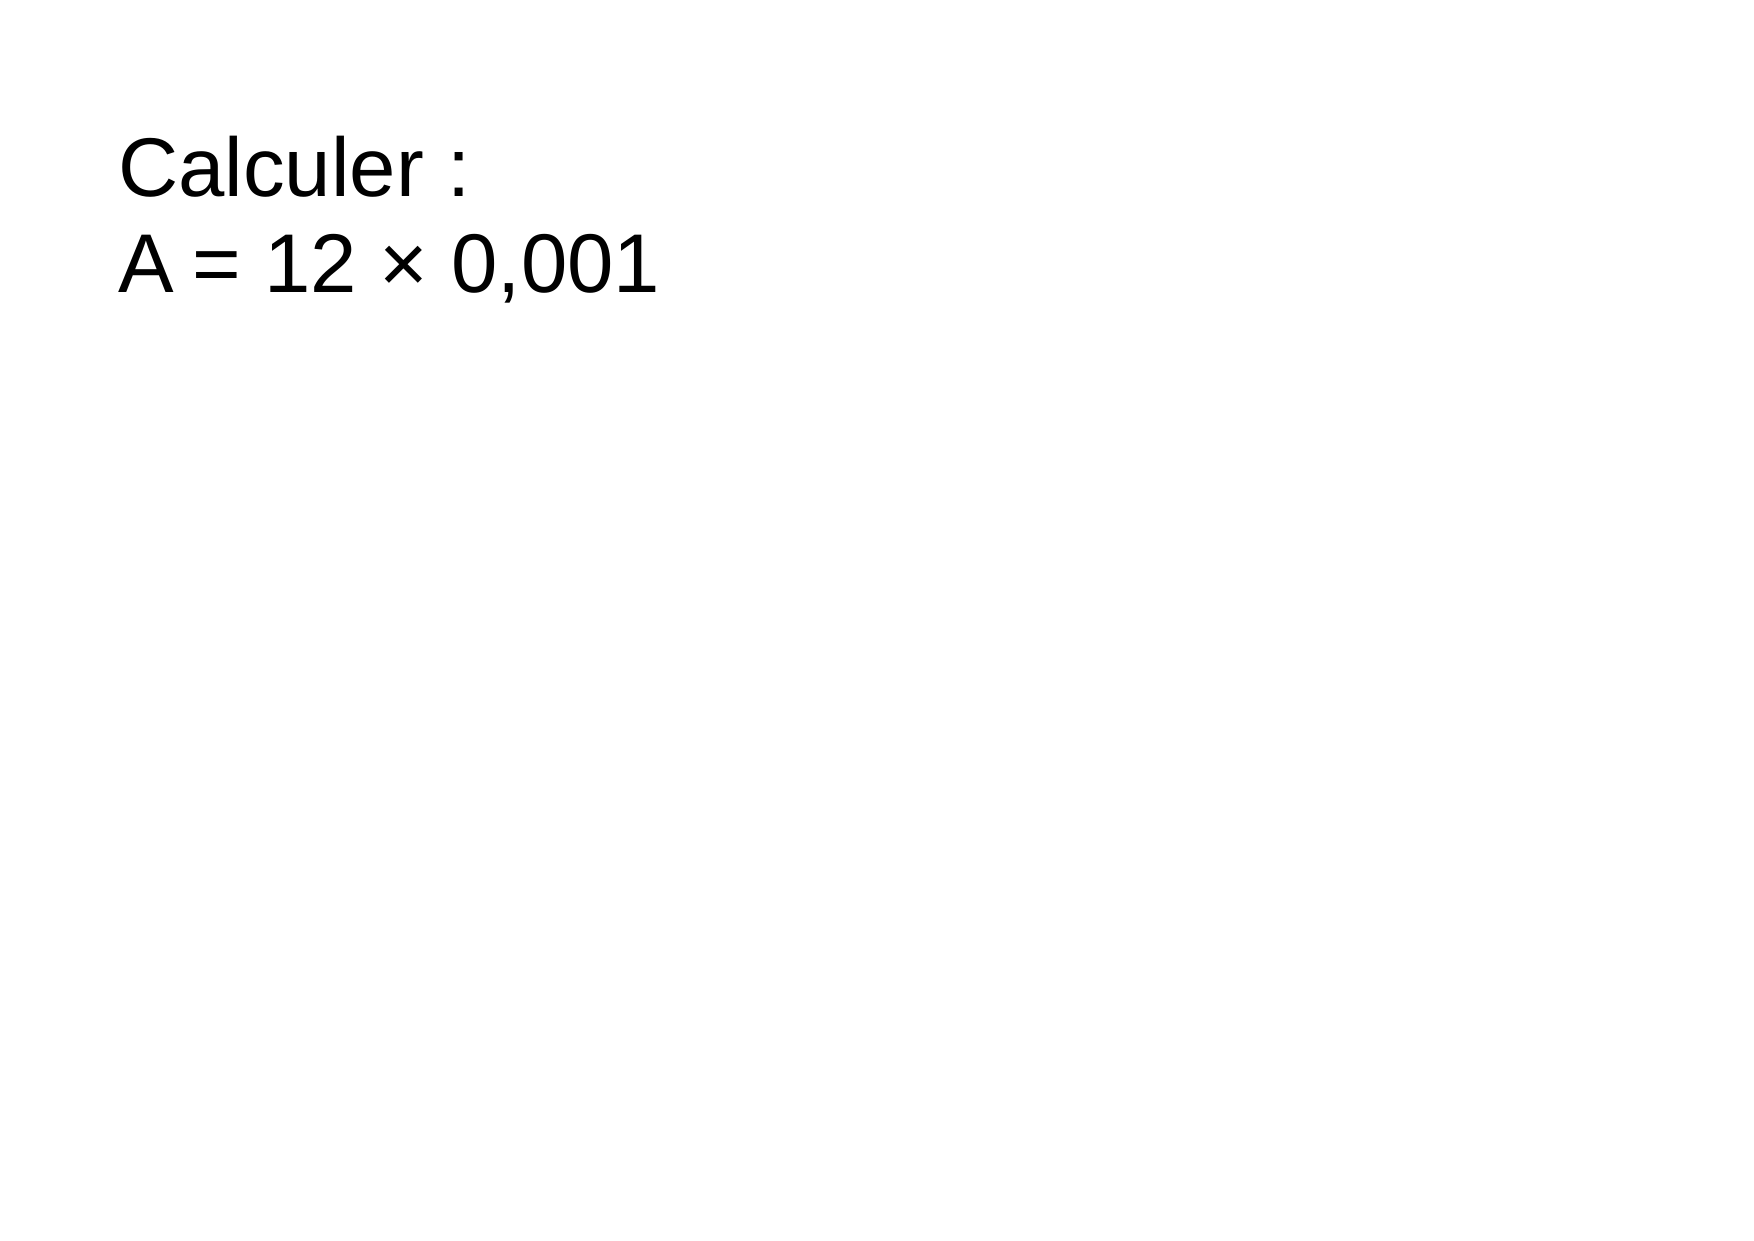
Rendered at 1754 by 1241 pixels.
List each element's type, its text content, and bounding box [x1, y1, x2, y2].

text A = 12 × 0,001 [118, 214, 1636, 310]
text Calculer : [118, 118, 1636, 214]
